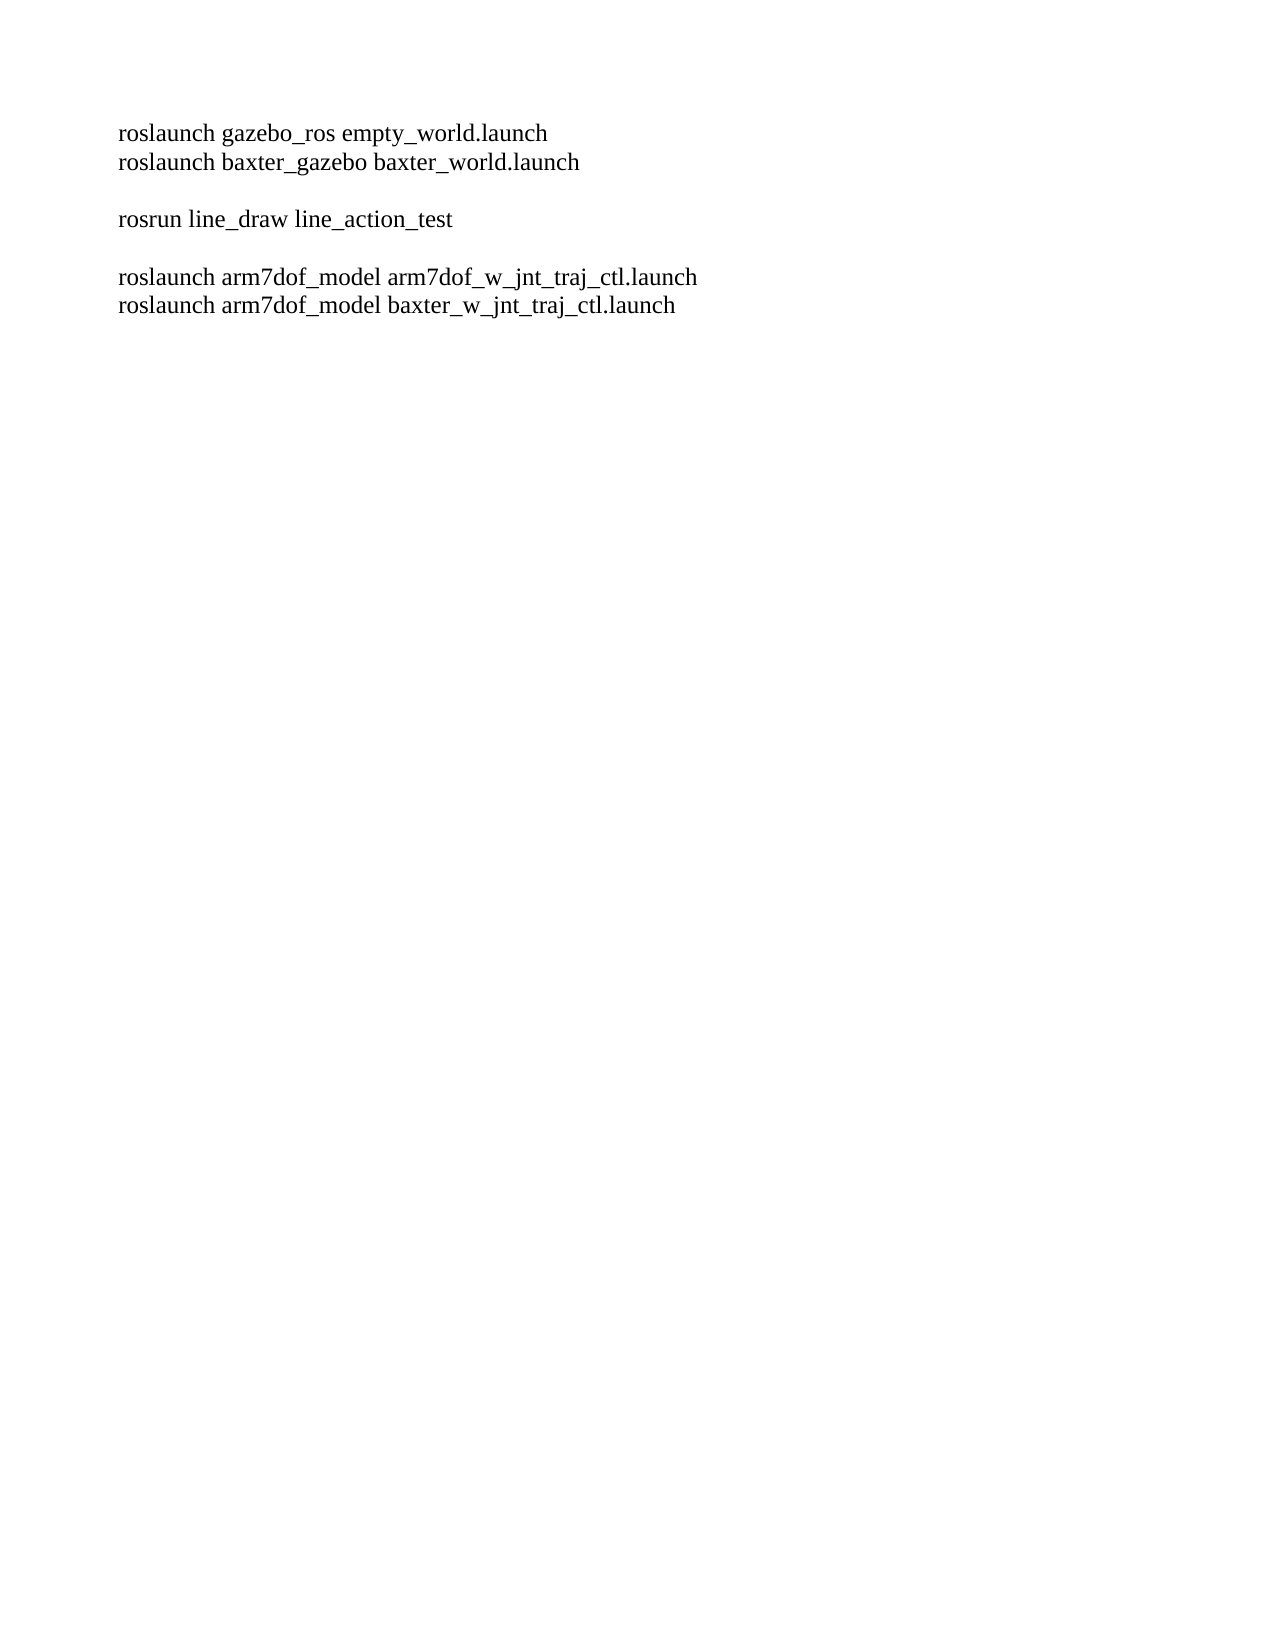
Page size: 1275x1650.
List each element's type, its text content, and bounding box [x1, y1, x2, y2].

text roslaunch gazebo_ros empty_world.launch [118, 118, 1157, 147]
text roslaunch arm7dof_model baxter_w_jnt_traj_ctl.launch [118, 291, 1157, 319]
text rosrun line_draw line_action_test [118, 204, 1157, 233]
text roslaunch arm7dof_model arm7dof_w_jnt_traj_ctl.launch [118, 262, 1157, 291]
text roslaunch baxter_gazebo baxter_world.launch [118, 147, 1157, 176]
